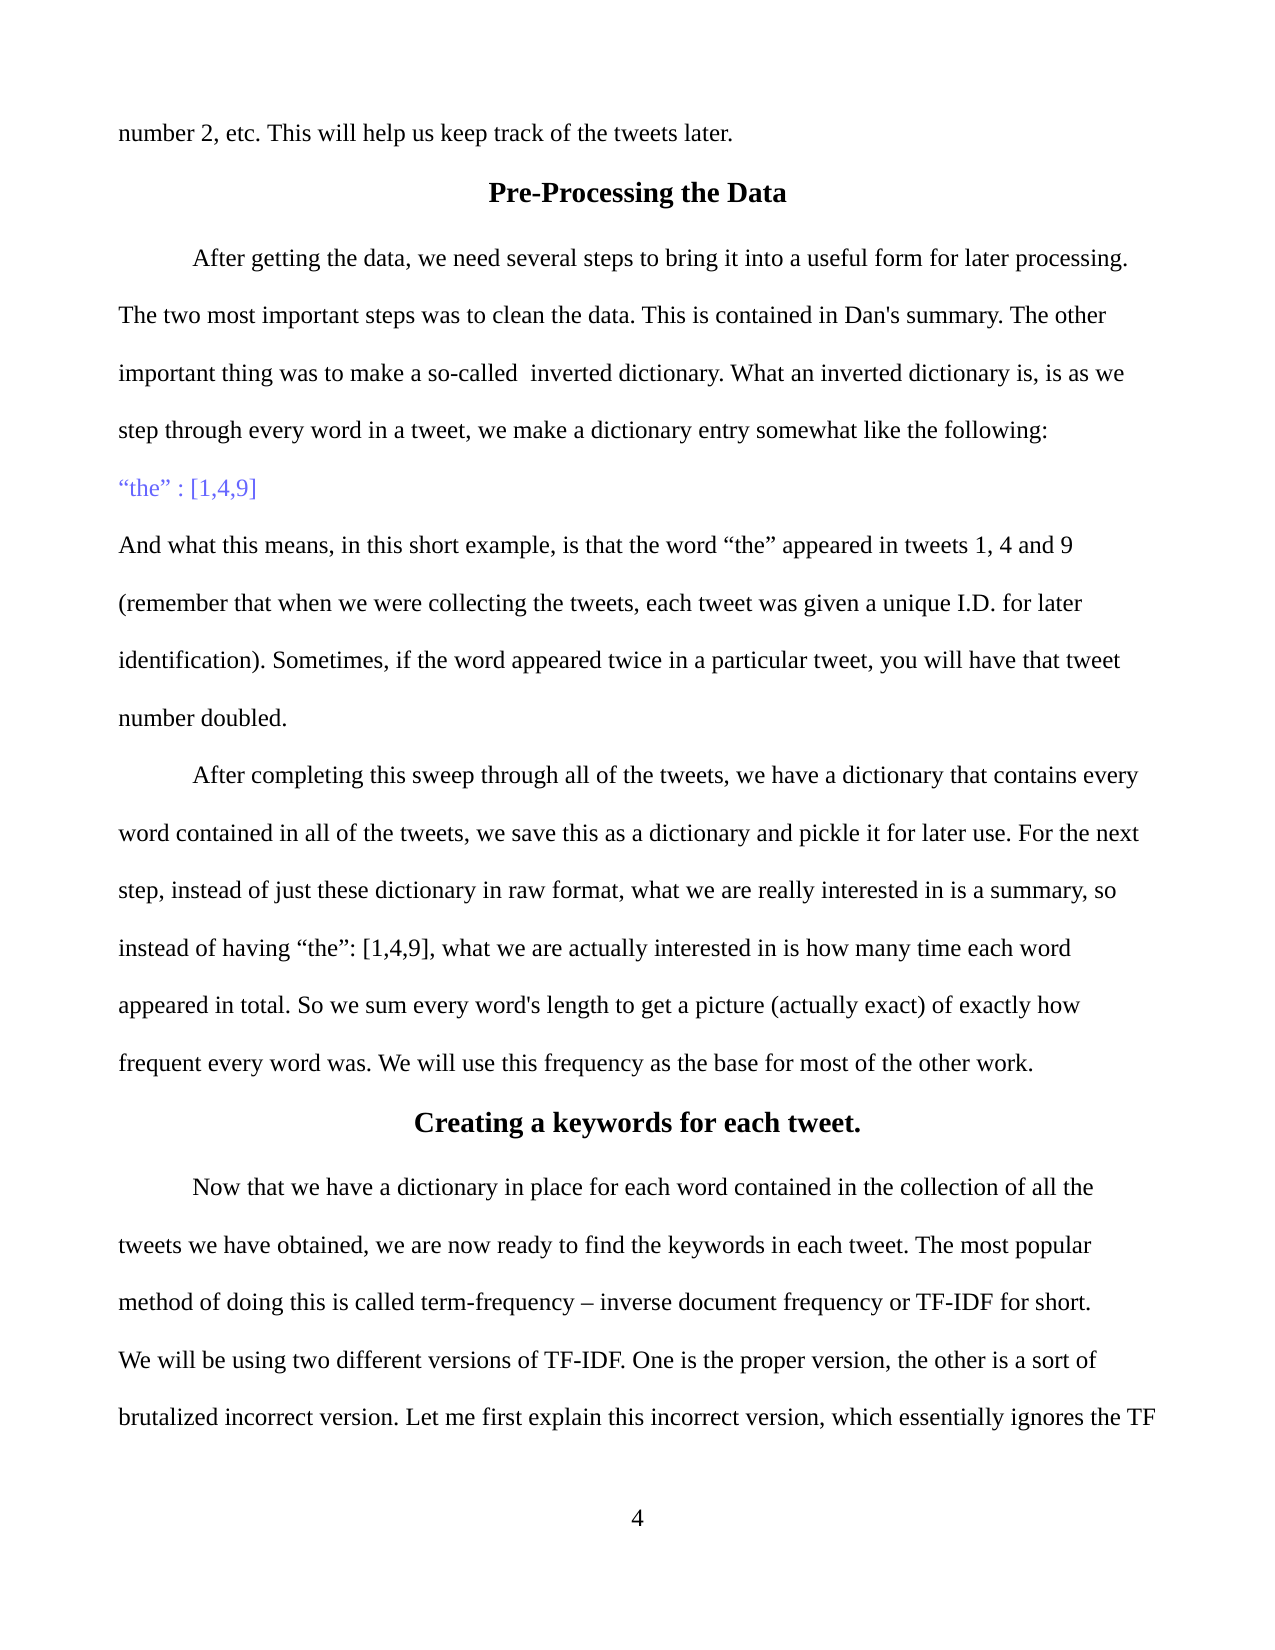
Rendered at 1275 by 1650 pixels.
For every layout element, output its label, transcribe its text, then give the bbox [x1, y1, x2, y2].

text After getting the data, we need several steps to bring it into a useful form for later processing. The two most important steps was to clean the data. This is contained in Dan's summary. The other important thing was to make a so-called inverted dictionary. What an inverted dictionary is, is as we step through every word in a tweet, we make a dictionary entry somewhat like the following: [118, 243, 1157, 444]
text And what this means, in this short example, is that the word “the” appeared in tweets 1, 4 and 9 (remember that when we were collecting the tweets, each tweet was given a unique I.D. for later identification). Sometimes, if the word appeared twice in a particular tweet, you will have that tweet number doubled. [118, 530, 1157, 731]
text Creating a keywords for each tweet. [118, 1105, 1157, 1139]
text We will be using two different versions of TF-IDF. One is the proper version, the other is a sort of brutalized incorrect version. Let me first explain this incorrect version, which essentially ignores the TF [118, 1345, 1157, 1431]
text number 2, etc. This will help us keep track of the tweets later. [118, 118, 1157, 147]
text Now that we have a dictionary in place for each word contained in the collection of all the tweets we have obtained, we are now ready to find the keywords in each tweet. The most popular method of doing this is called term-frequency – inverse document frequency or TF-IDF for short. [118, 1172, 1157, 1316]
text After completing this sweep through all of the tweets, we have a dictionary that contains every word contained in all of the tweets, we save this as a dictionary and pickle it for later use. For the next step, instead of just these dictionary in raw format, what we are really interested in is a summary, so instead of having “the”: [1,4,9], what we are actually interested in is how many time each word appeared in total. So we sum every word's length to get a picture (actually exact) of exactly how frequent every word was. We will use this frequency as the base for most of the other work. [118, 760, 1157, 1076]
text Pre-Processing the Data [118, 176, 1157, 209]
text “the” : [1,4,9] [118, 473, 1157, 501]
